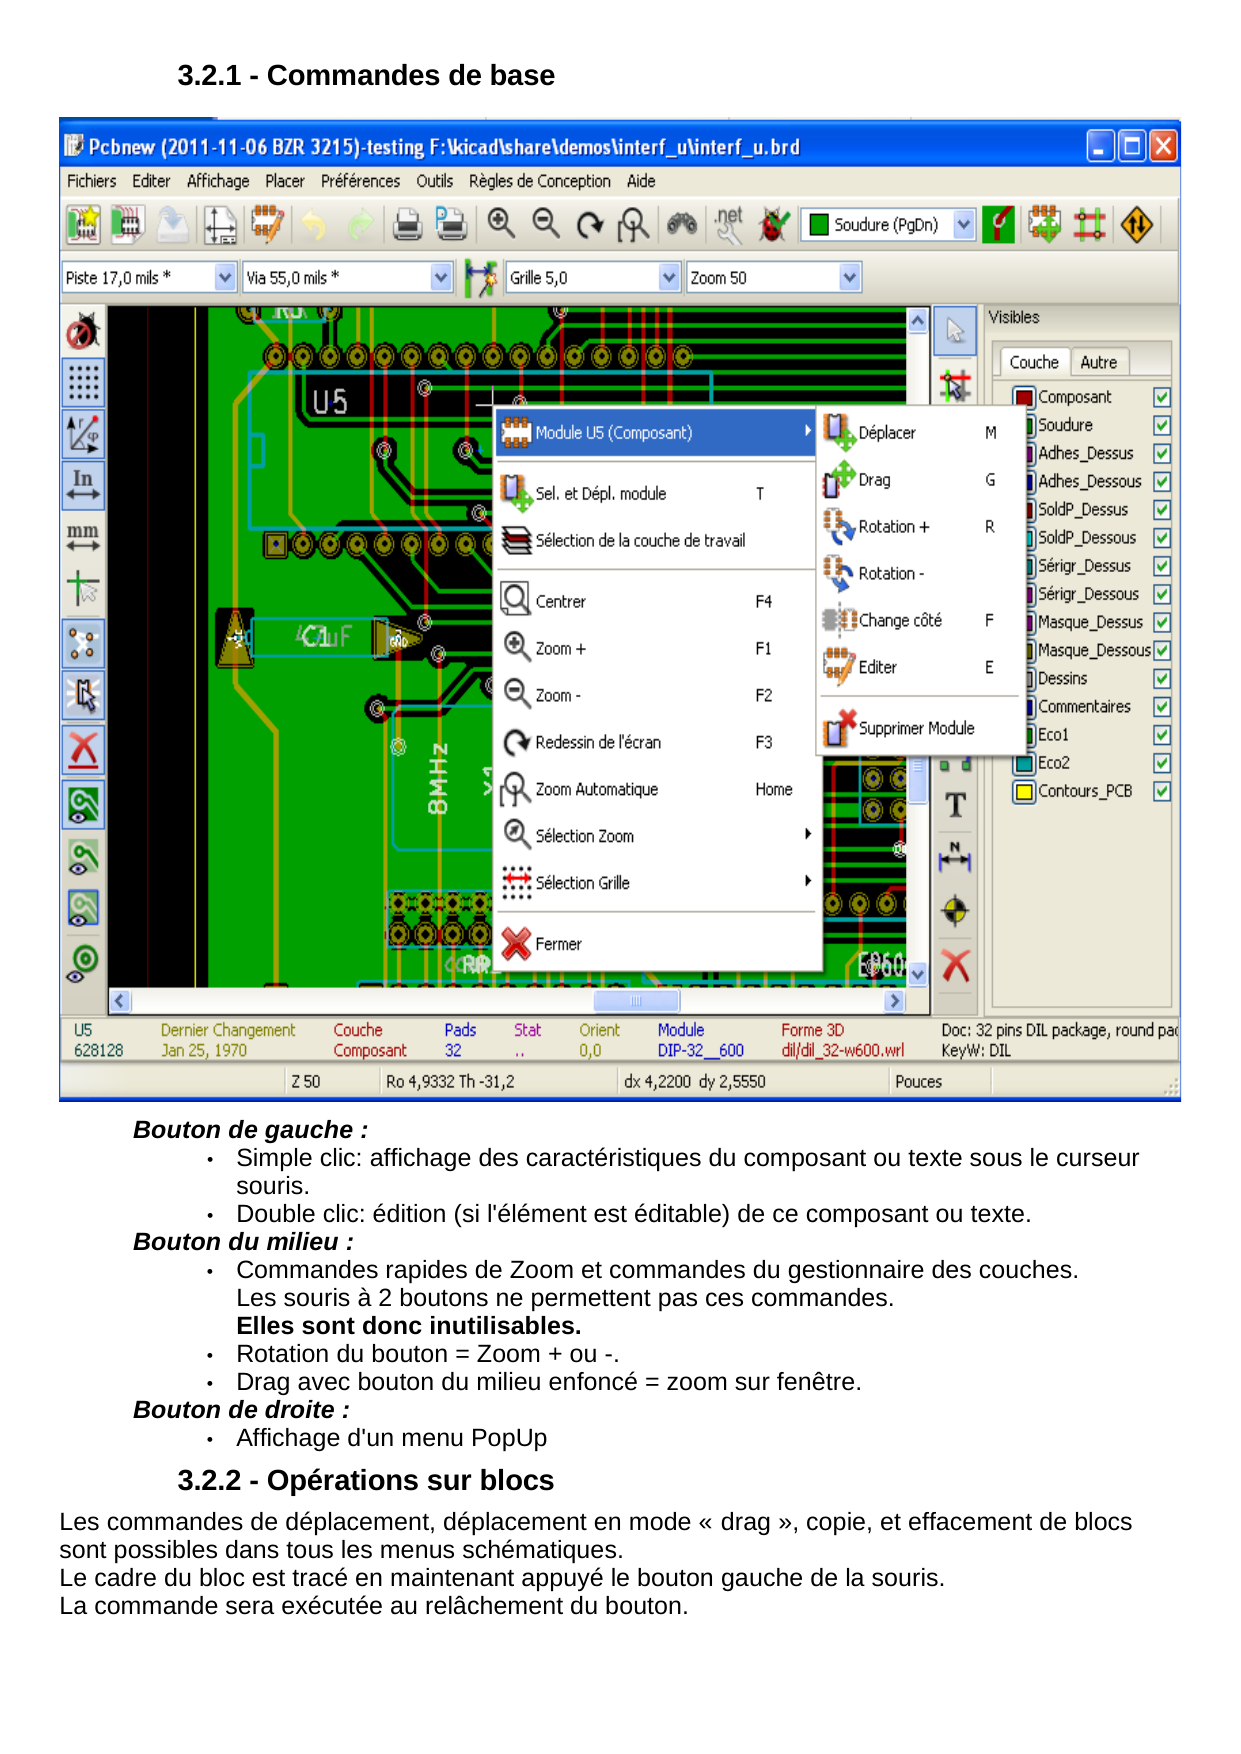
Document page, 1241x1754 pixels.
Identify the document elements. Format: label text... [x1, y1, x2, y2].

list Simple clic: affichage des caractéristiques du composant ou texte sous le curseur souris. [207, 1144, 1181, 1200]
list Commandes rapides de Zoom et commandes du gestionnaire des couches. Les souris à 2 boutons ne permettent pas ces commandes. Elles sont donc inutilisables. [207, 1256, 1181, 1340]
picture [59, 117, 1182, 1102]
list Rotation du bouton = Zoom + ou -. [207, 1340, 1181, 1368]
subtitle Opérations sur blocs [177, 1464, 1181, 1496]
text Le cadre du bloc est tracé en maintenant appuyé le bouton gauche de la souris. [59, 1564, 1181, 1592]
text La commande sera exécutée au relâchement du bouton. [59, 1592, 1181, 1620]
text Bouton de droite : [133, 1396, 1181, 1424]
text Bouton du milieu : [133, 1228, 1181, 1256]
list Drag avec bouton du milieu enfoncé = zoom sur fenêtre. [207, 1368, 1181, 1396]
list Double clic: édition (si l'élément est éditable) de ce composant ou texte. [207, 1200, 1181, 1228]
subtitle Commandes de base [177, 59, 1181, 92]
list Affichage d'un menu PopUp [207, 1424, 1181, 1452]
text Les commandes de déplacement, déplacement en mode « drag », copie, et effacement de blocs sont possibles dans tous les menus schématiques. [59, 1508, 1181, 1564]
text Bouton de gauche : [133, 1116, 1181, 1144]
